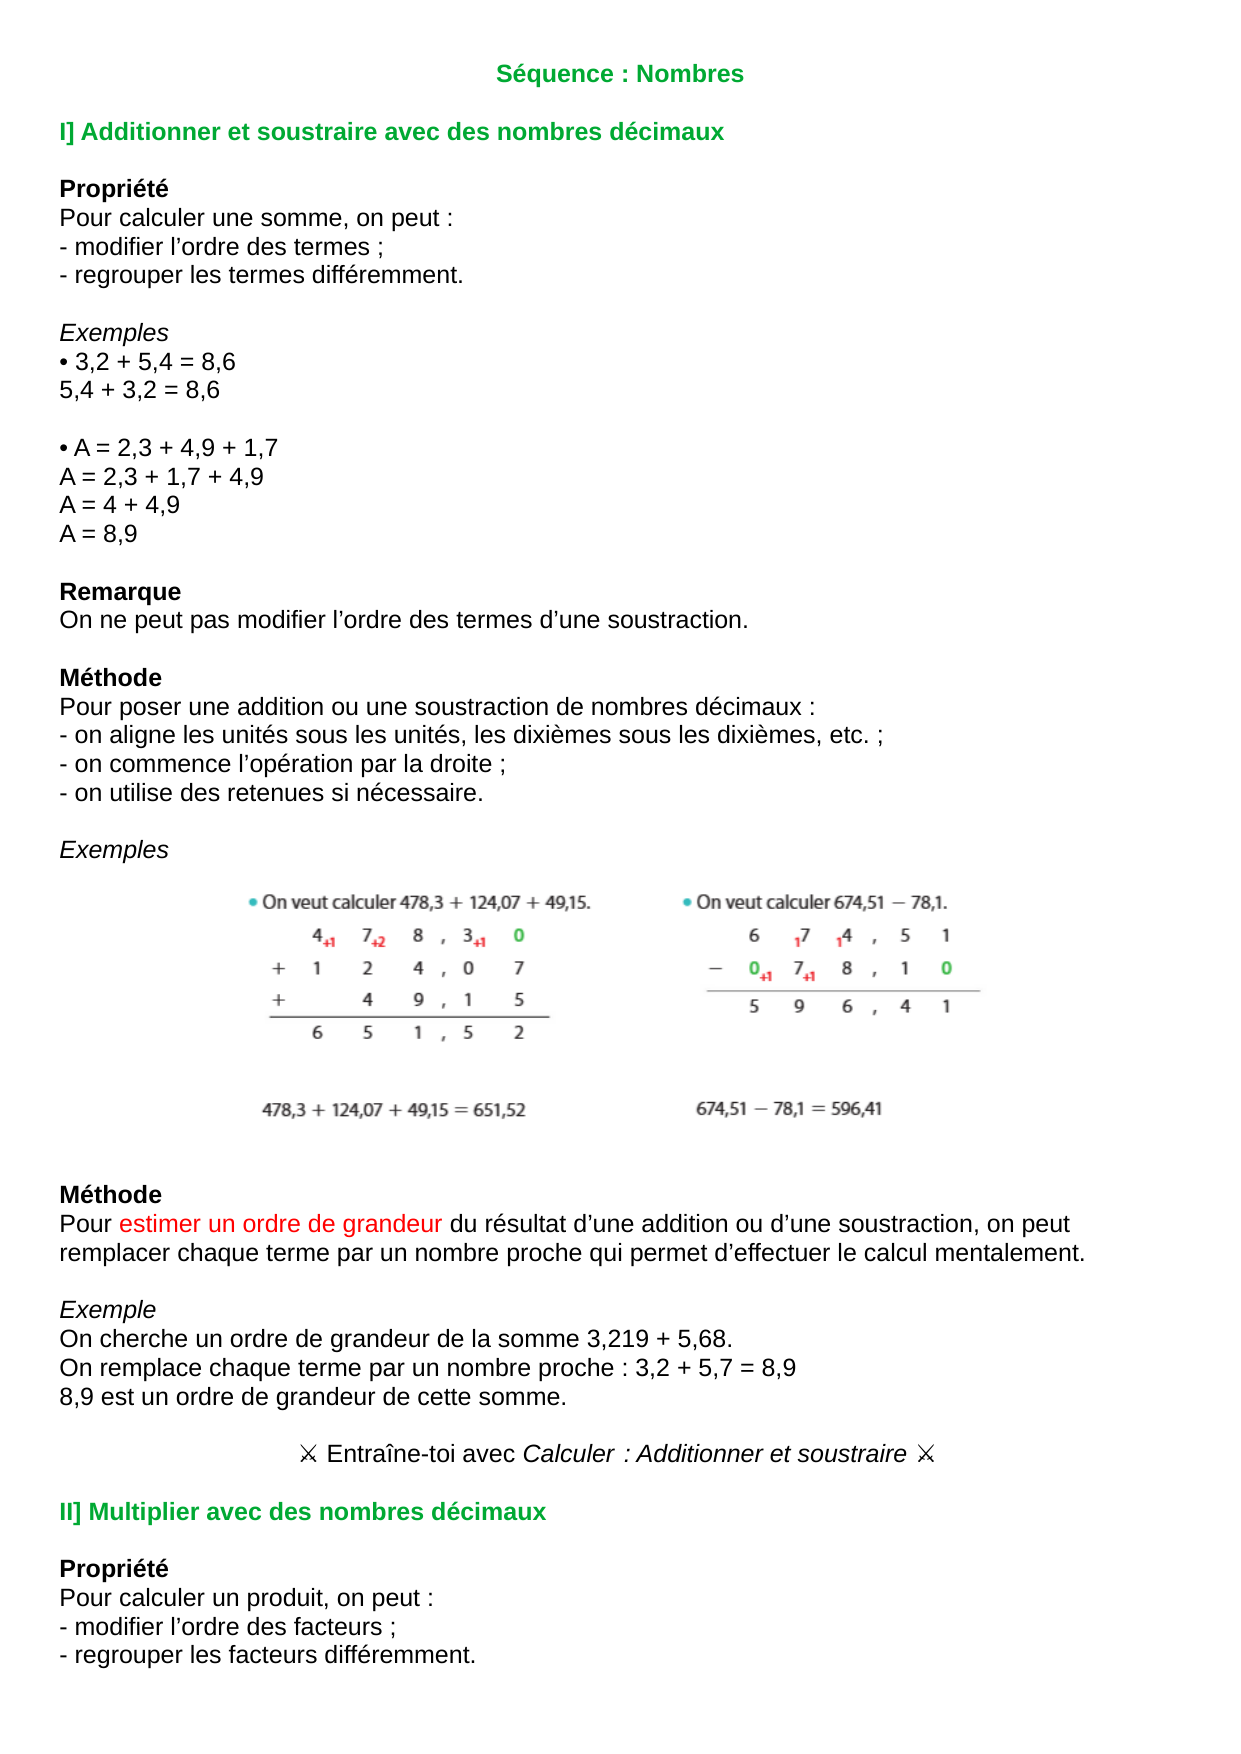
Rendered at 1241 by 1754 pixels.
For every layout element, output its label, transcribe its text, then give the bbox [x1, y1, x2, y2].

text II] Multiplier avec des nombres décimaux [59, 1497, 1181, 1525]
text Méthode Pour estimer un ordre de grandeur du résultat d’une addition ou d’une soustraction, on peut remplacer chaque terme par un nombre proche qui permet d’effectuer le calcul mentalement. Exemple On cherche un ordre de grandeur de la somme 3,219 + 5,68. On remplace chaque terme par un nombre proche : 3,2 + 5,7 = 8,9 8,9 est un ordre de grandeur de cette somme. [59, 1180, 1181, 1410]
text Exemples [59, 835, 1181, 864]
text I] Additionner et soustraire avec des nombres décimaux [59, 117, 1181, 145]
text Séquence : Nombres [59, 59, 1181, 88]
text ⚔️ Entraîne-toi avec Calculer : Additionner et soustraire ⚔️ [59, 1439, 1181, 1468]
picture [246, 889, 994, 1123]
text Propriété Pour calculer un produit, on peut : - modifier l’ordre des facteurs ; - regrouper les facteurs différemment. [59, 1554, 1181, 1669]
text Propriété Pour calculer une somme, on peut : - modifier l’ordre des termes ; - regrouper les termes différemment. Exemples • 3,2 + 5,4 = 8,6 5,4 + 3,2 = 8,6 • A = 2,3 + 4,9 + 1,7 A = 2,3 + 1,7 + 4,9 A = 4 + 4,9 A = 8,9 Remarque On ne peut pas modifier l’ordre des termes d’une soustraction. Méthode Pour poser une addition ou une soustraction de nombres décimaux : - on aligne les unités sous les unités, les dixièmes sous les dixièmes, etc. ; - on commence l’opération par la droite ; - on utilise des retenues si nécessaire. [59, 174, 1181, 807]
